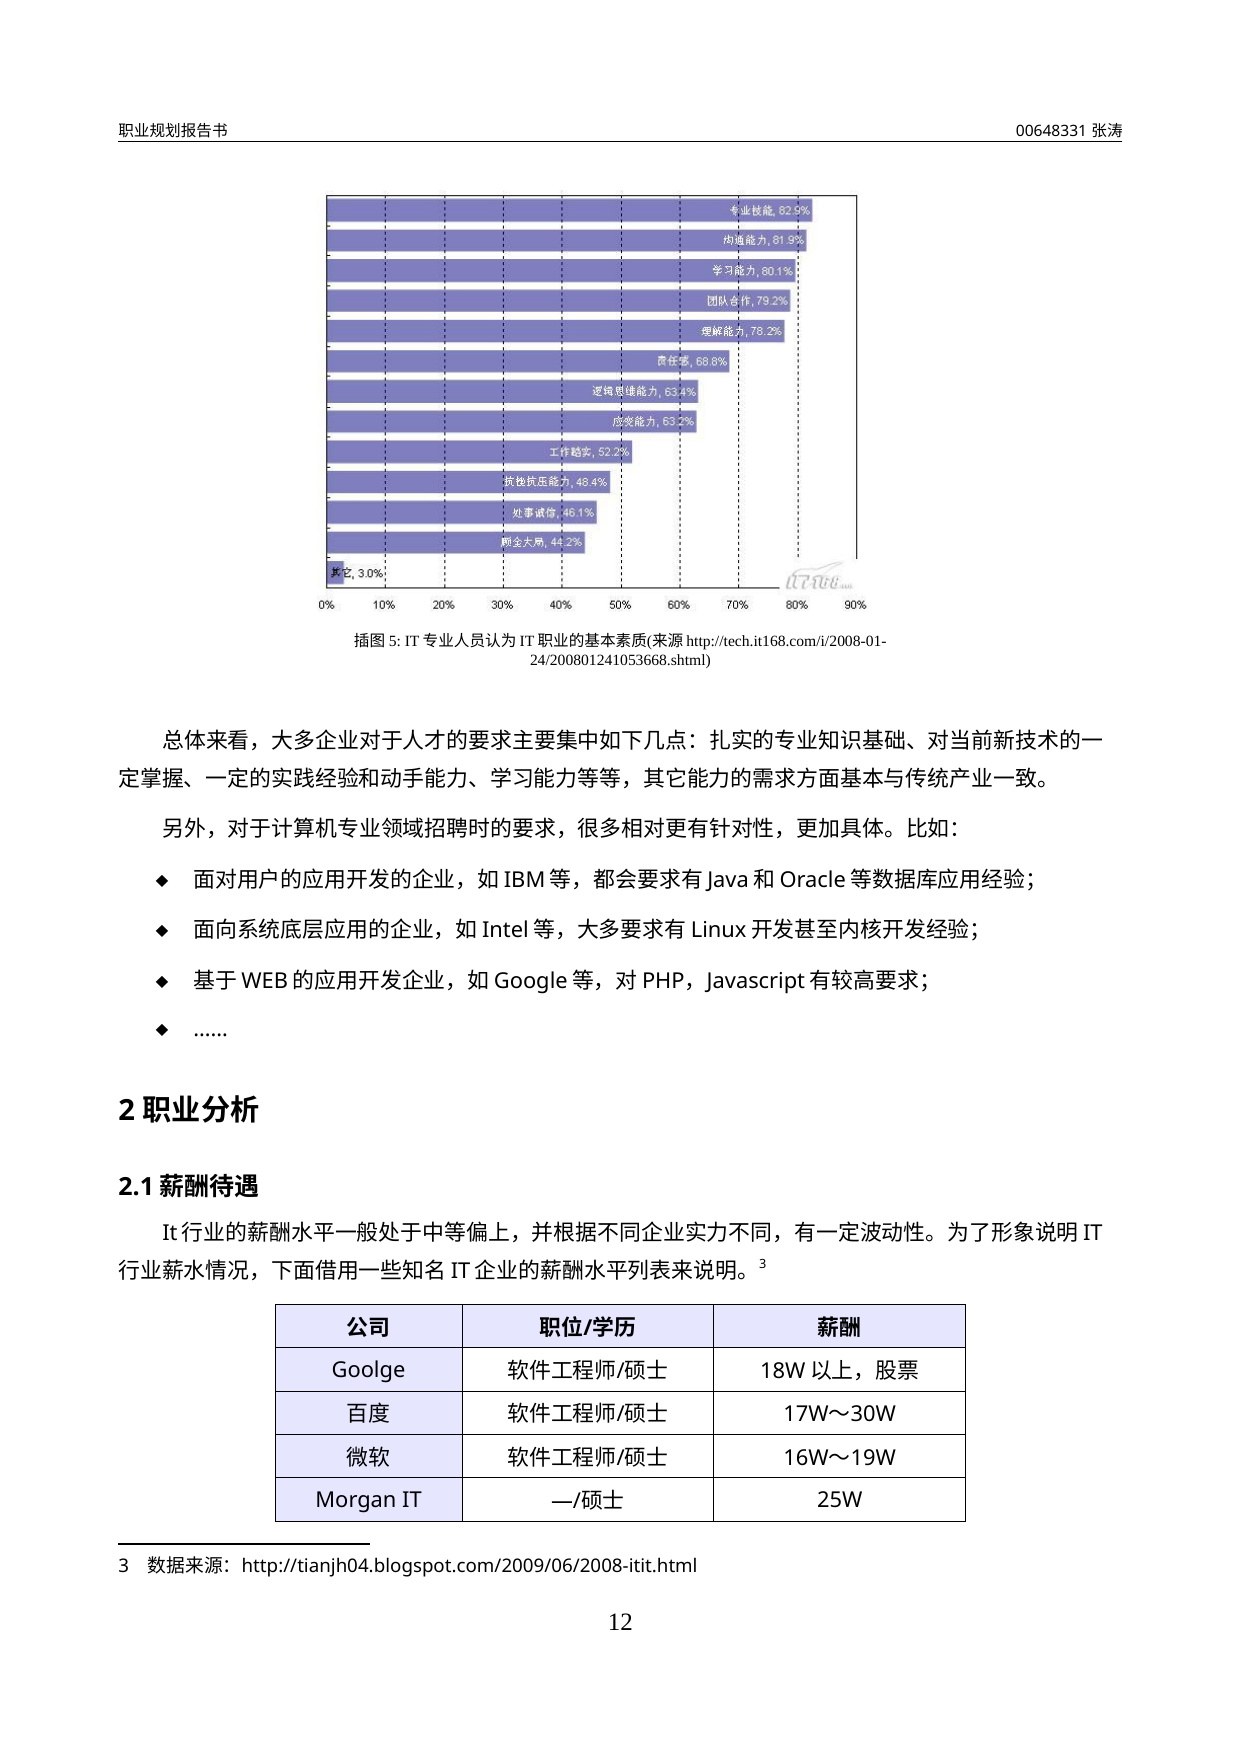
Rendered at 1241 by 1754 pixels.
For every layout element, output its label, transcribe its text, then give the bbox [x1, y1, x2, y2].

list 基于WEB的应用开发企业，如Google等，对PHP，Javascript有较高要求； [156, 963, 1122, 994]
table_cell 25W [714, 1478, 965, 1521]
list …… [156, 1013, 1122, 1043]
list 面向系统底层应用的企业，如Intel等，大多要求有Linux开发甚至内核开发经验； [156, 912, 1122, 944]
table_cell 18W以上，股票 [714, 1348, 965, 1391]
table_header 职位/学历 [463, 1305, 713, 1347]
picture [301, 183, 940, 629]
table_cell 17W～30W [714, 1392, 965, 1434]
text 插图 5: IT专业人员认为IT职业的基本素质(来源http://tech.it168.com/i/2008-01-24/200801241053668.shtml) [301, 629, 940, 669]
subtitle 2 职业分析 [118, 1087, 1122, 1129]
table_cell 微软 [276, 1435, 462, 1477]
subtitle 2.1薪酬待遇 [118, 1167, 1122, 1203]
text It行业的薪酬水平一般处于中等偏上，并根据不同企业实力不同，有一定波动性。为了形象说明IT行业薪水情况，下面借用一些知名IT企业的薪酬水平列表来说明。 [118, 1215, 1122, 1285]
list 面对用户的应用开发的企业，如IBM等，都会要求有Java和Oracle等数据库应用经验； [156, 862, 1122, 893]
table_header 薪酬 [714, 1305, 965, 1347]
text 数据来源：http://tianjh04.blogspot.com/2009/06/2008-itit.html [118, 1550, 1122, 1577]
text 另外，对于计算机专业领域招聘时的要求，很多相对更有针对性，更加具体。比如： [118, 811, 1122, 843]
table_cell Morgan IT [276, 1478, 462, 1521]
table_cell 软件工程师/硕士 [463, 1435, 713, 1477]
text 总体来看，大多企业对于人才的要求主要集中如下几点：扎实的专业知识基础、对当前新技术的一定掌握、一定的实践经验和动手能力、学习能力等等，其它能力的需求方面基本与传统产业一致。 [118, 723, 1122, 792]
table_cell 16W～19W [714, 1435, 965, 1477]
table_cell 百度 [276, 1392, 462, 1434]
table_cell 软件工程师/硕士 [463, 1348, 713, 1391]
table_cell Goolge [276, 1348, 462, 1391]
table_header 公司 [276, 1305, 462, 1347]
table_cell —/硕士 [463, 1478, 713, 1521]
table_cell 软件工程师/硕士 [463, 1392, 713, 1434]
